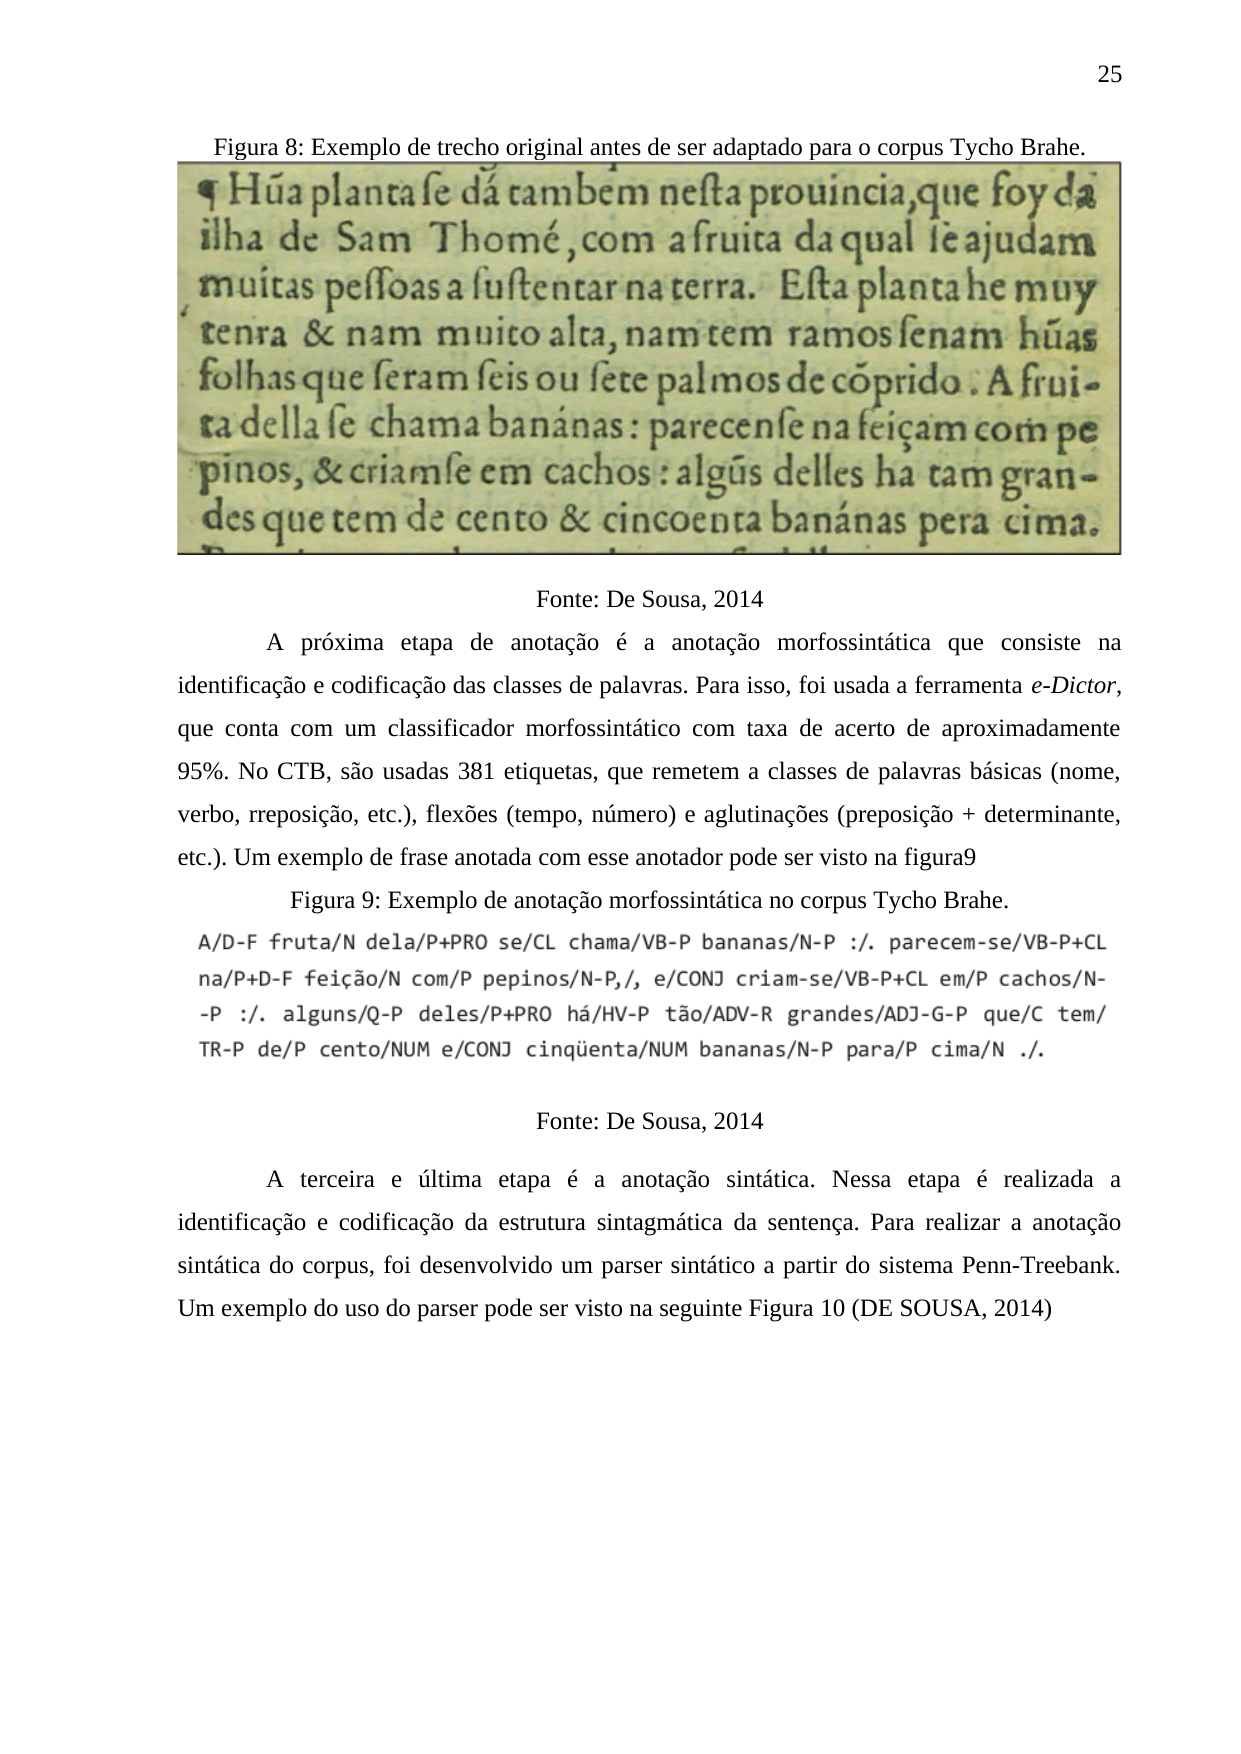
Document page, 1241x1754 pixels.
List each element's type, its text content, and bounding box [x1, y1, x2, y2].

picture [177, 914, 1123, 1078]
text Fonte: De Sousa, 2014 [177, 555, 1122, 612]
text Fonte: De Sousa, 2014 [177, 1078, 1122, 1135]
picture [177, 160, 1123, 555]
text A próxima etapa de anotação é a anotação morfossintática que consiste na identificação e codificação das classes de palavras. Para isso, foi usada a ferramenta e-Dictor, que conta com um classificador morfossintático com taxa de acerto de aproximadamente 95%. No CTB, são usadas 381 etiquetas, que remetem a classes de palavras básicas (nome, verbo, rreposição, etc.), flexões (tempo, número) e aglutinações (preposição + determinante, etc.). Um exemplo de frase anotada com esse anotador pode ser visto na figura9 [177, 612, 1122, 871]
text Figura 9: Exemplo de anotação morfossintática no corpus Tycho Brahe. [177, 886, 1122, 914]
text A terceira e última etapa é a anotação sintática. Nessa etapa é realizada a identificação e codificação da estrutura sintagmática da sentença. Para realizar a anotação sintática do corpus, foi desenvolvido um parser sintático a partir do sistema Penn-Treebank. Um exemplo do uso do parser pode ser visto na seguinte Figura 10 (DE SOUSA, 2014) [177, 1135, 1122, 1322]
text Figura 8: Exemplo de trecho original antes de ser adaptado para o corpus Tycho Brahe. [177, 132, 1122, 160]
